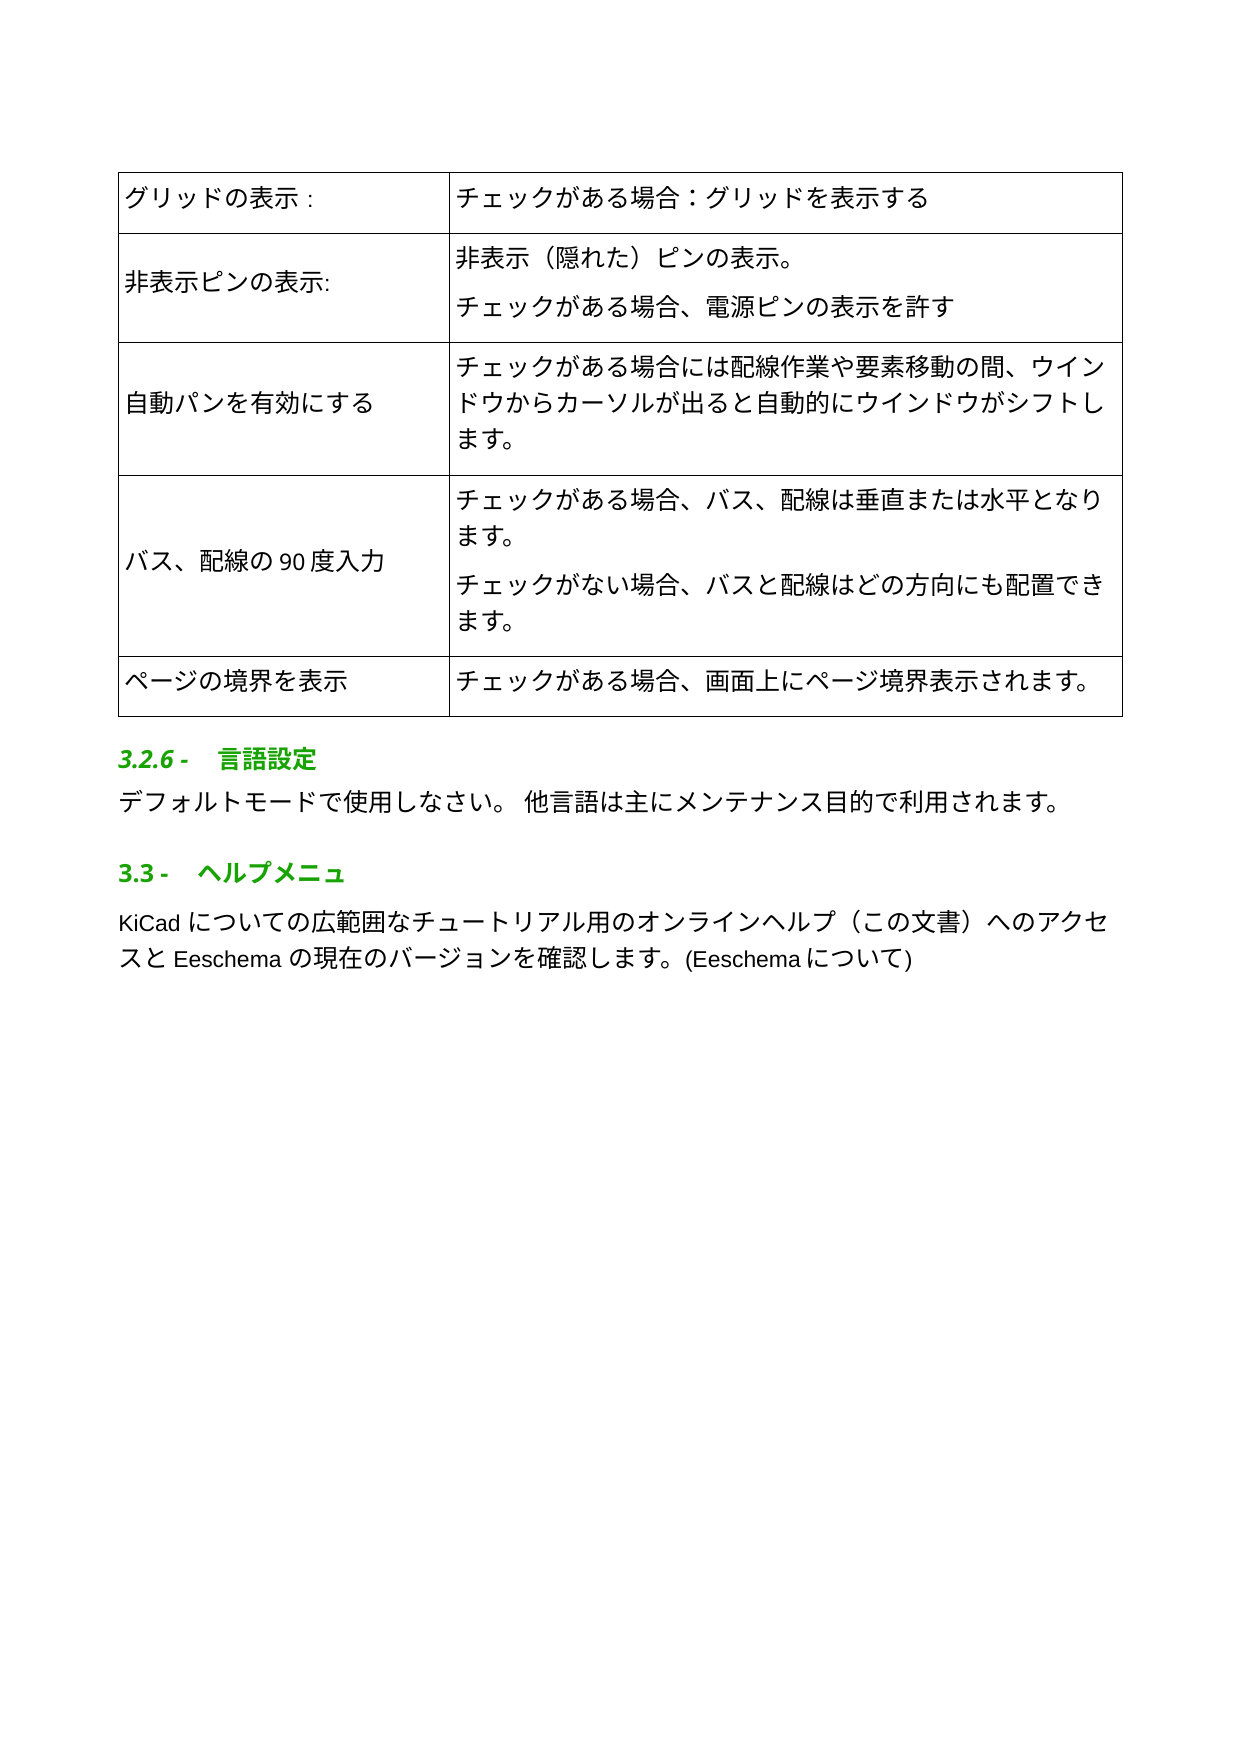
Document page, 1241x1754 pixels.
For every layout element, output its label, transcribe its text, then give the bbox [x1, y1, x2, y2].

table_cell チェックがある場合、画面上にページ境界表示されます。 [450, 657, 1122, 716]
text デフォルトモードで使用しなさい。 他言語は主にメンテナンス目的で利用されます。 [118, 782, 1122, 818]
table_cell チェックがある場合には配線作業や要素移動の間、ウインドウからカーソルが出ると自動的にウインドウがシフトします。 [450, 343, 1122, 474]
table_cell チェックがある場合：グリッドを表示する [450, 173, 1122, 233]
table_cell チェックがある場合、バス、配線は垂直または水平となります。 チェックがない場合、バスと配線はどの方向にも配置できます。 [450, 476, 1122, 656]
subtitle ヘルプメニュ [118, 854, 1122, 890]
table_cell 自動パンを有効にする [119, 343, 449, 474]
table_cell 非表示ピンの表示: [119, 234, 449, 342]
table_cell ページの境界を表示 [119, 657, 449, 716]
text KiCad についての広範囲なチュートリアル用のオンラインヘルプ（この文書）へのアクセスとEeschema の現在のバージョンを確認します。(Eeschemaについて) [118, 903, 1122, 975]
table_cell グリッドの表示 : [119, 173, 449, 233]
table_cell 非表示（隠れた）ピンの表示。 チェックがある場合、電源ピンの表示を許す [450, 234, 1122, 342]
table_cell バス、配線の90度入力 [119, 476, 449, 656]
subtitle 言語設定 [118, 739, 1122, 776]
